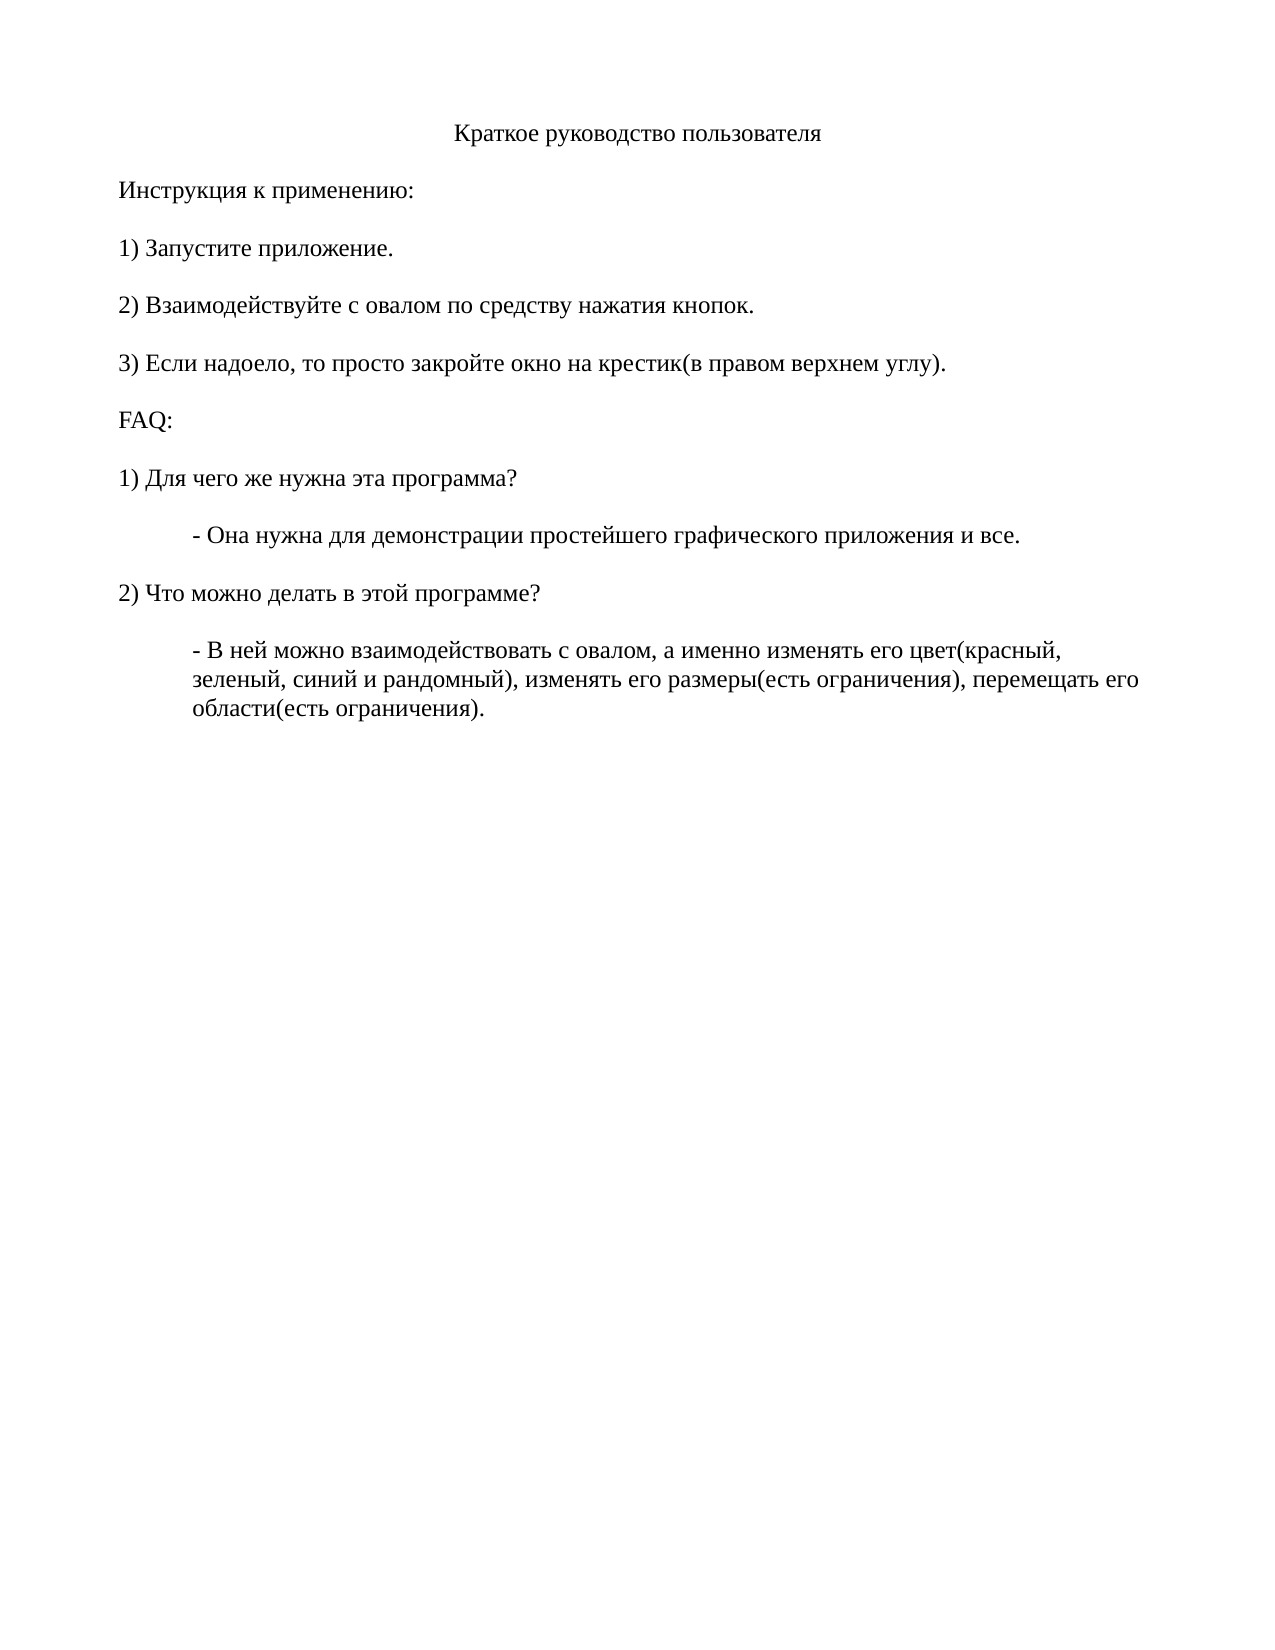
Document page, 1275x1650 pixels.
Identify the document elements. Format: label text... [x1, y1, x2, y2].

text 2) Взаимодействуйте с овалом по средству нажатия кнопок. [118, 291, 1157, 319]
text 1) Для чего же нужна эта программа? [118, 463, 1157, 492]
text Инструкция к применению: [118, 176, 1157, 204]
text FAQ: [118, 406, 1157, 434]
text 3) Если надоело, то просто закройте окно на крестик(в правом верхнем углу). [118, 348, 1157, 377]
text - Она нужна для демонстрации простейшего графического приложения и все. [118, 521, 1157, 549]
text 2) Что можно делать в этой программе? [118, 578, 1157, 607]
text - В ней можно взаимодействовать с овалом, а именно изменять его цвет(красный, зеленый, синий и рандомный), изменять его размеры(есть ограничения), перемещать его области(есть ограничения). [118, 636, 1157, 722]
text Краткое руководство пользователя [118, 118, 1157, 147]
text 1) Запустите приложение. [118, 233, 1157, 262]
